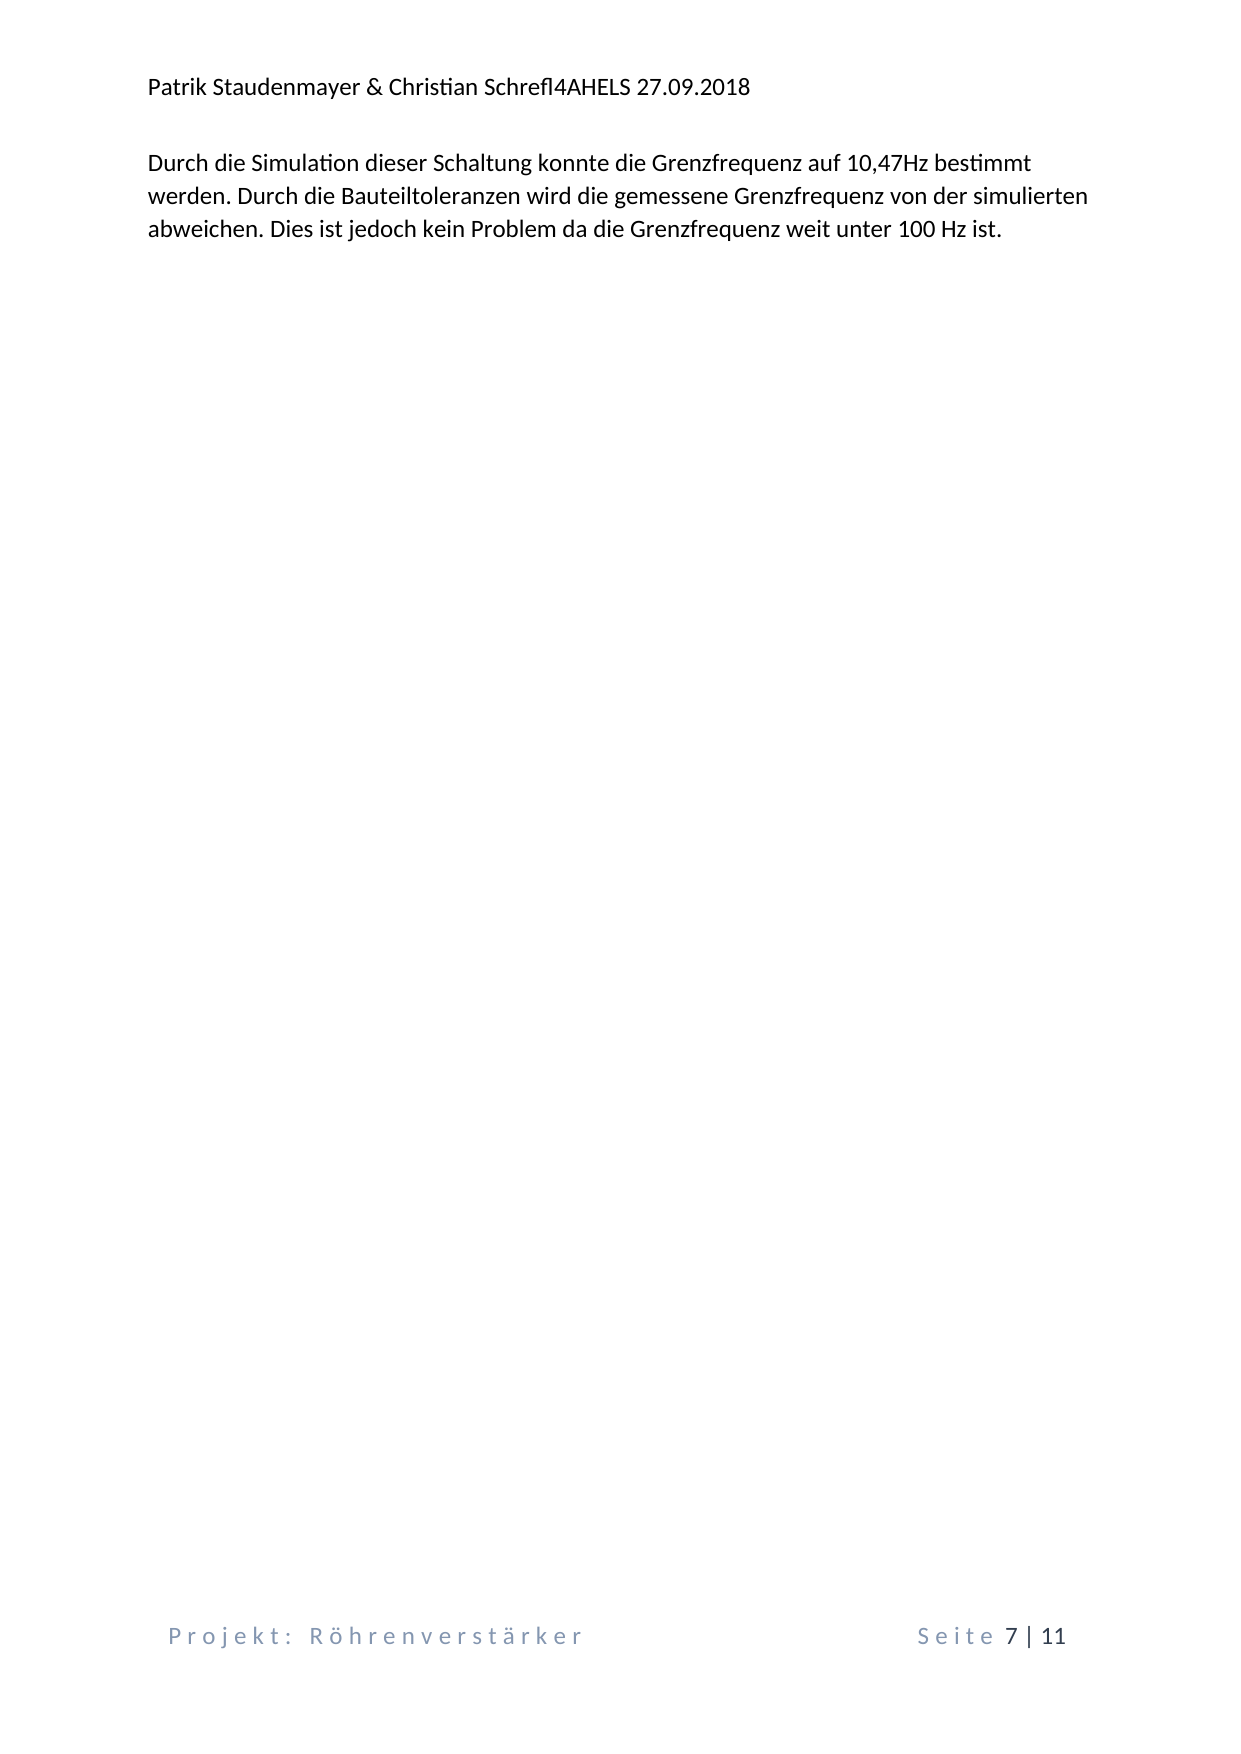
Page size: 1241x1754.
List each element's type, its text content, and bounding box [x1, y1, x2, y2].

text Durch die Simulation dieser Schaltung konnte die Grenzfrequenz auf 10,47Hz bestimmt werden. Durch die Bauteiltoleranzen wird die gemessene Grenzfrequenz von der simulierten abweichen. Dies ist jedoch kein Problem da die Grenzfrequenz weit unter 100 Hz ist. [148, 148, 1093, 243]
